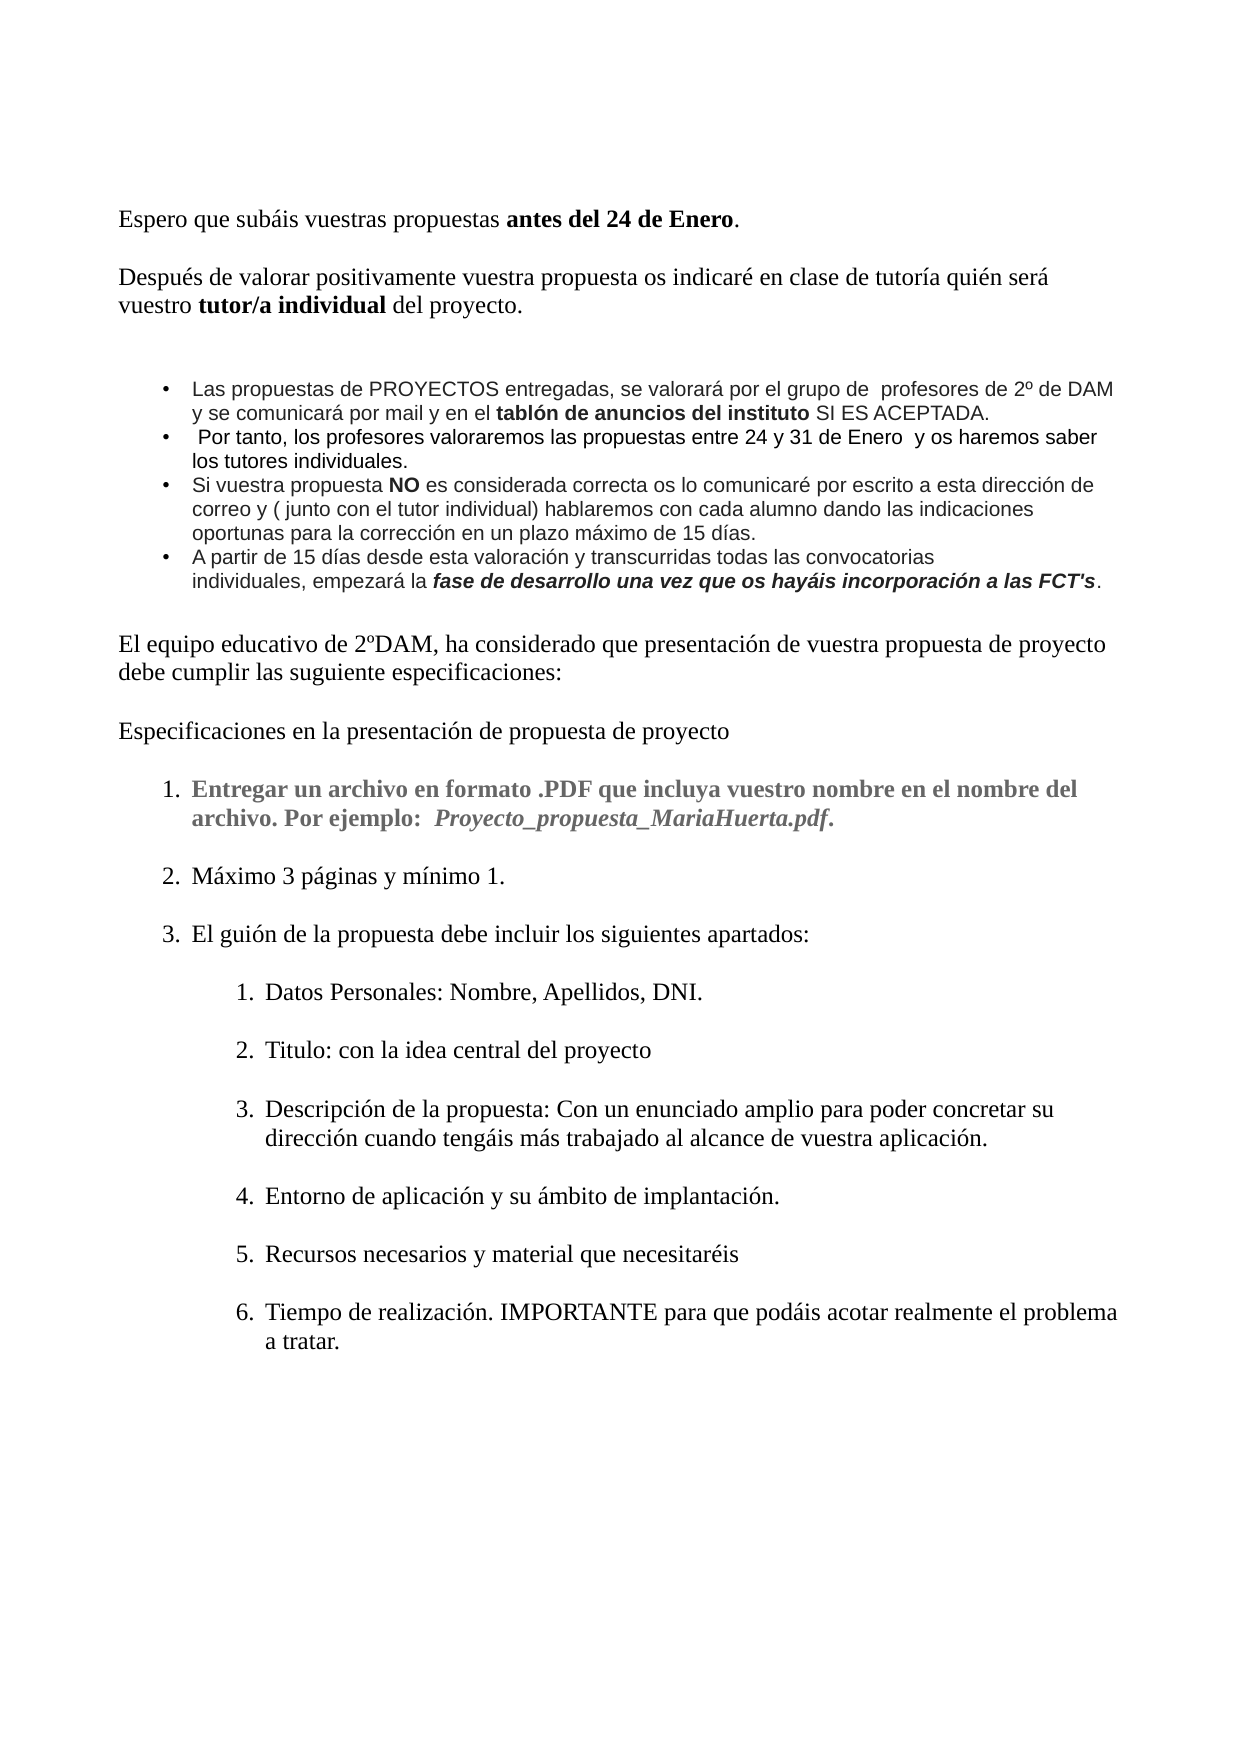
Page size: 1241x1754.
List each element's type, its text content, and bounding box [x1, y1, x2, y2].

list Datos Personales: Nombre, Apellidos, DNI. [236, 977, 1122, 1006]
list Máximo 3 páginas y mínimo 1. [162, 861, 1122, 890]
text Especificaciones en la presentación de propuesta de proyecto [118, 716, 1122, 744]
table_header [118, 1443, 245, 1501]
table_header [245, 1443, 255, 1501]
list Titulo: con la idea central del proyecto [236, 1036, 1122, 1064]
list Entorno de aplicación y su ámbito de implantación. [236, 1181, 1122, 1209]
list Recursos necesarios y material que necesitaréis [236, 1239, 1122, 1268]
list El guión de la propuesta debe incluir los siguientes apartados: [162, 919, 1122, 948]
text Después de valorar positivamente vuestra propuesta os indicaré en clase de tutoría quién será vuestro tutor/a individual del proyecto. [118, 262, 1122, 319]
list A partir de 15 días desde esta valoración y transcurridas todas las convocatorias individuales, empezará la fase de desarrollo una vez que os hayáis incorporación a las FCT's. [162, 545, 1122, 593]
list Descripción de la propuesta: Con un enunciado amplio para poder concretar su dirección cuando tengáis más trabajado al alcance de vuestra aplicación. [236, 1094, 1122, 1151]
list Por tanto, los profesores valoraremos las propuestas entre 24 y 31 de Enero y os haremos saber los tutores individuales. [162, 425, 1122, 473]
text El equipo educativo de 2ºDAM, ha considerado que presentación de vuestra propuesta de proyecto debe cumplir las suguiente especificaciones: [118, 629, 1122, 686]
list Tiempo de realización. IMPORTANTE para que podáis acotar realmente el problema a tratar. [236, 1297, 1122, 1355]
list Las propuestas de PROYECTOS entregadas, se valorará por el grupo de profesores de 2º de DAM y se comunicará por mail y en el tablón de anuncios del instituto SI ES ACEPTADA. [162, 377, 1122, 425]
list Entregar un archivo en formato .PDF que incluya vuestro nombre en el nombre del archivo. Por ejemplo: Proyecto_propuesta_MariaHuerta.pdf. [162, 774, 1122, 831]
text Espero que subáis vuestras propuestas antes del 24 de Enero. [118, 204, 1122, 233]
list Si vuestra propuesta NO es considerada correcta os lo comunicaré por escrito a esta dirección de correo y ( junto con el tutor individual) hablaremos con cada alumno dando las indicaciones oportunas para la corrección en un plazo máximo de 15 días. [162, 473, 1122, 545]
